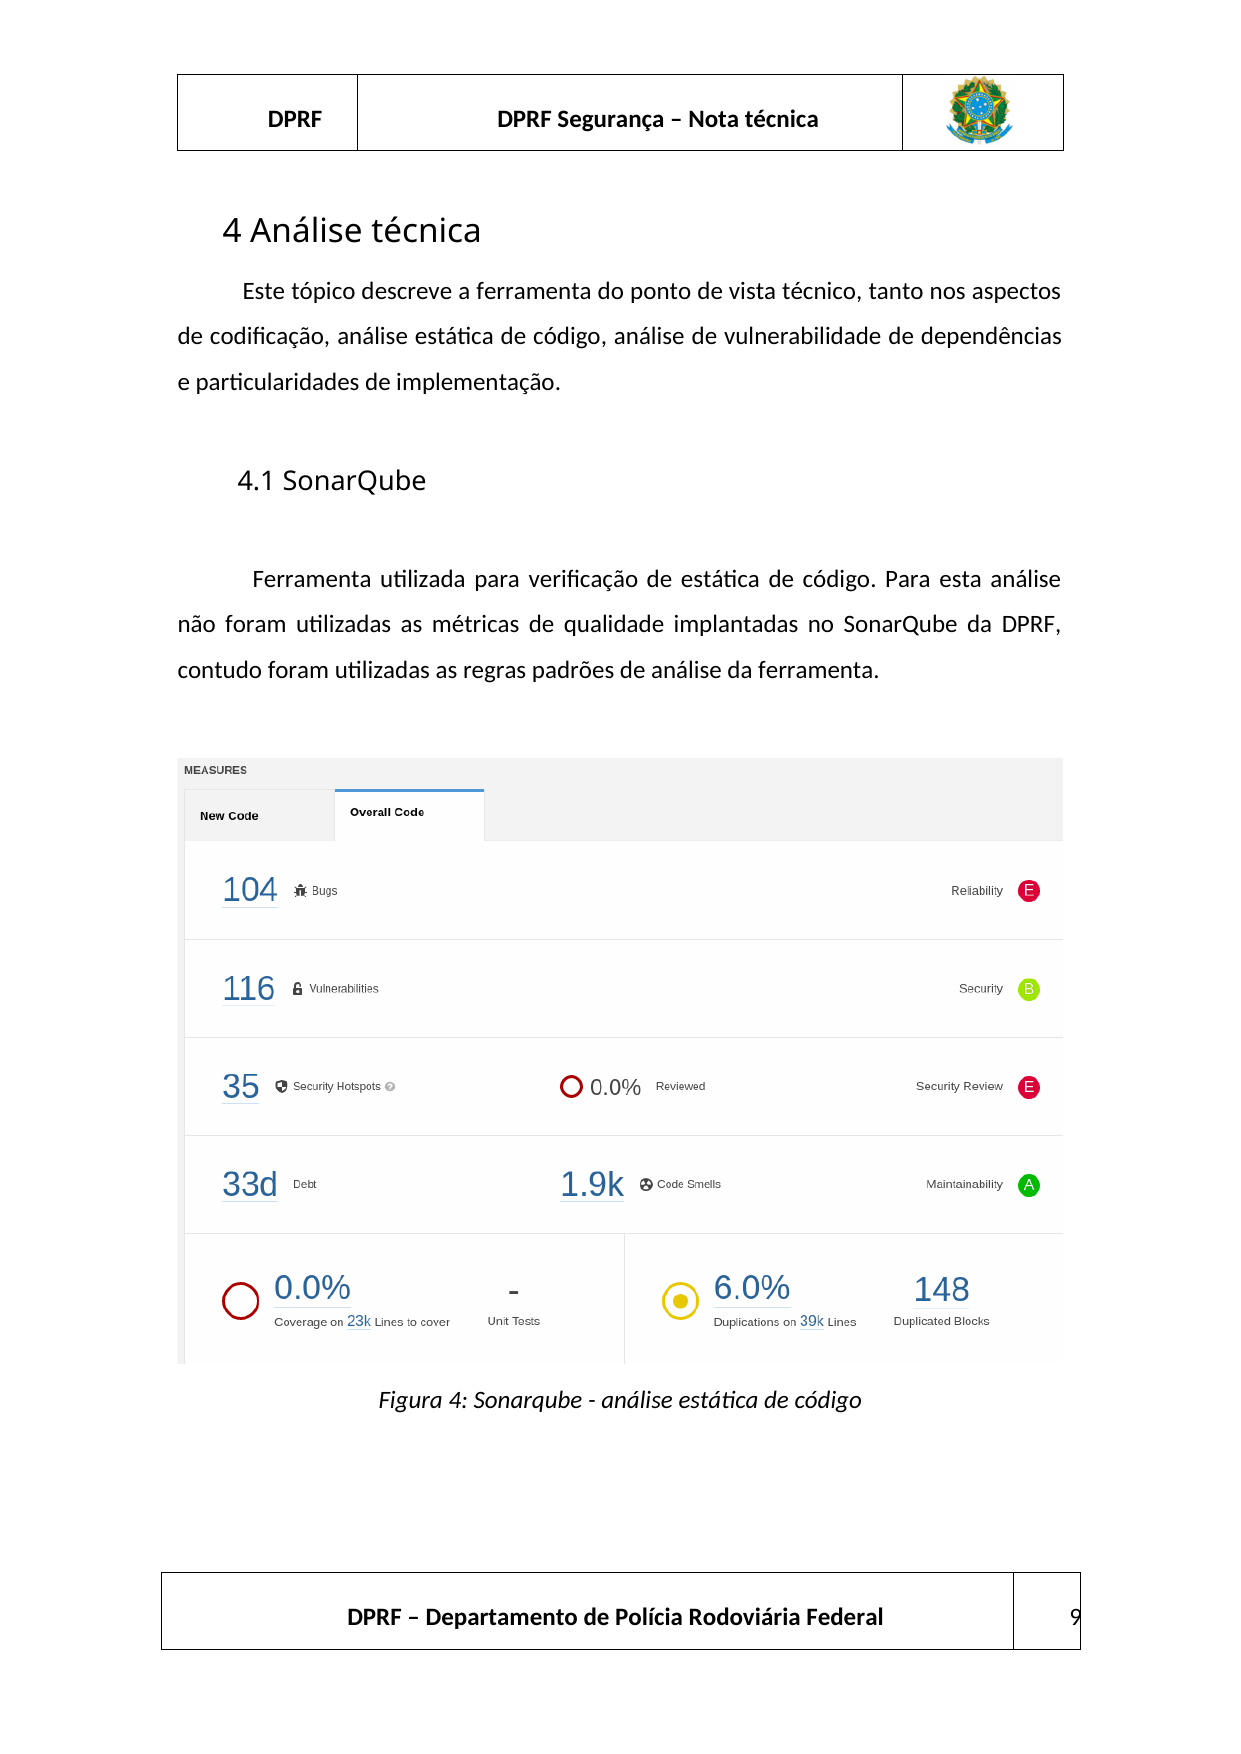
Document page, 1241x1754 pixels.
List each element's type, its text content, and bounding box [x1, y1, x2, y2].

subtitle 4.1 SonarQube [427, 462, 1063, 499]
subtitle 4 Análise técnica [482, 207, 1063, 252]
text Figura 4: Sonarqube - análise estática de código [177, 1364, 1063, 1415]
subtitle 4.1 SonarQube [177, 462, 237, 499]
text Este tópico descreve a ferramenta do ponto de vista técnico, tanto nos aspectos de codificação, análise estática de código, análise de vulnerabilidade de dependências e particularidades de implementação. [177, 275, 1063, 397]
subtitle 4 Análise técnica [177, 207, 222, 252]
text Ferramenta utilizada para verificação de estática de código. Para esta análise não foram utilizadas as métricas de qualidade implantadas no SonarQube da DPRF, contudo foram utilizadas as regras padrões de análise da ferramenta. [177, 563, 1063, 685]
picture [177, 758, 1063, 1364]
picture [944, 75, 1020, 149]
